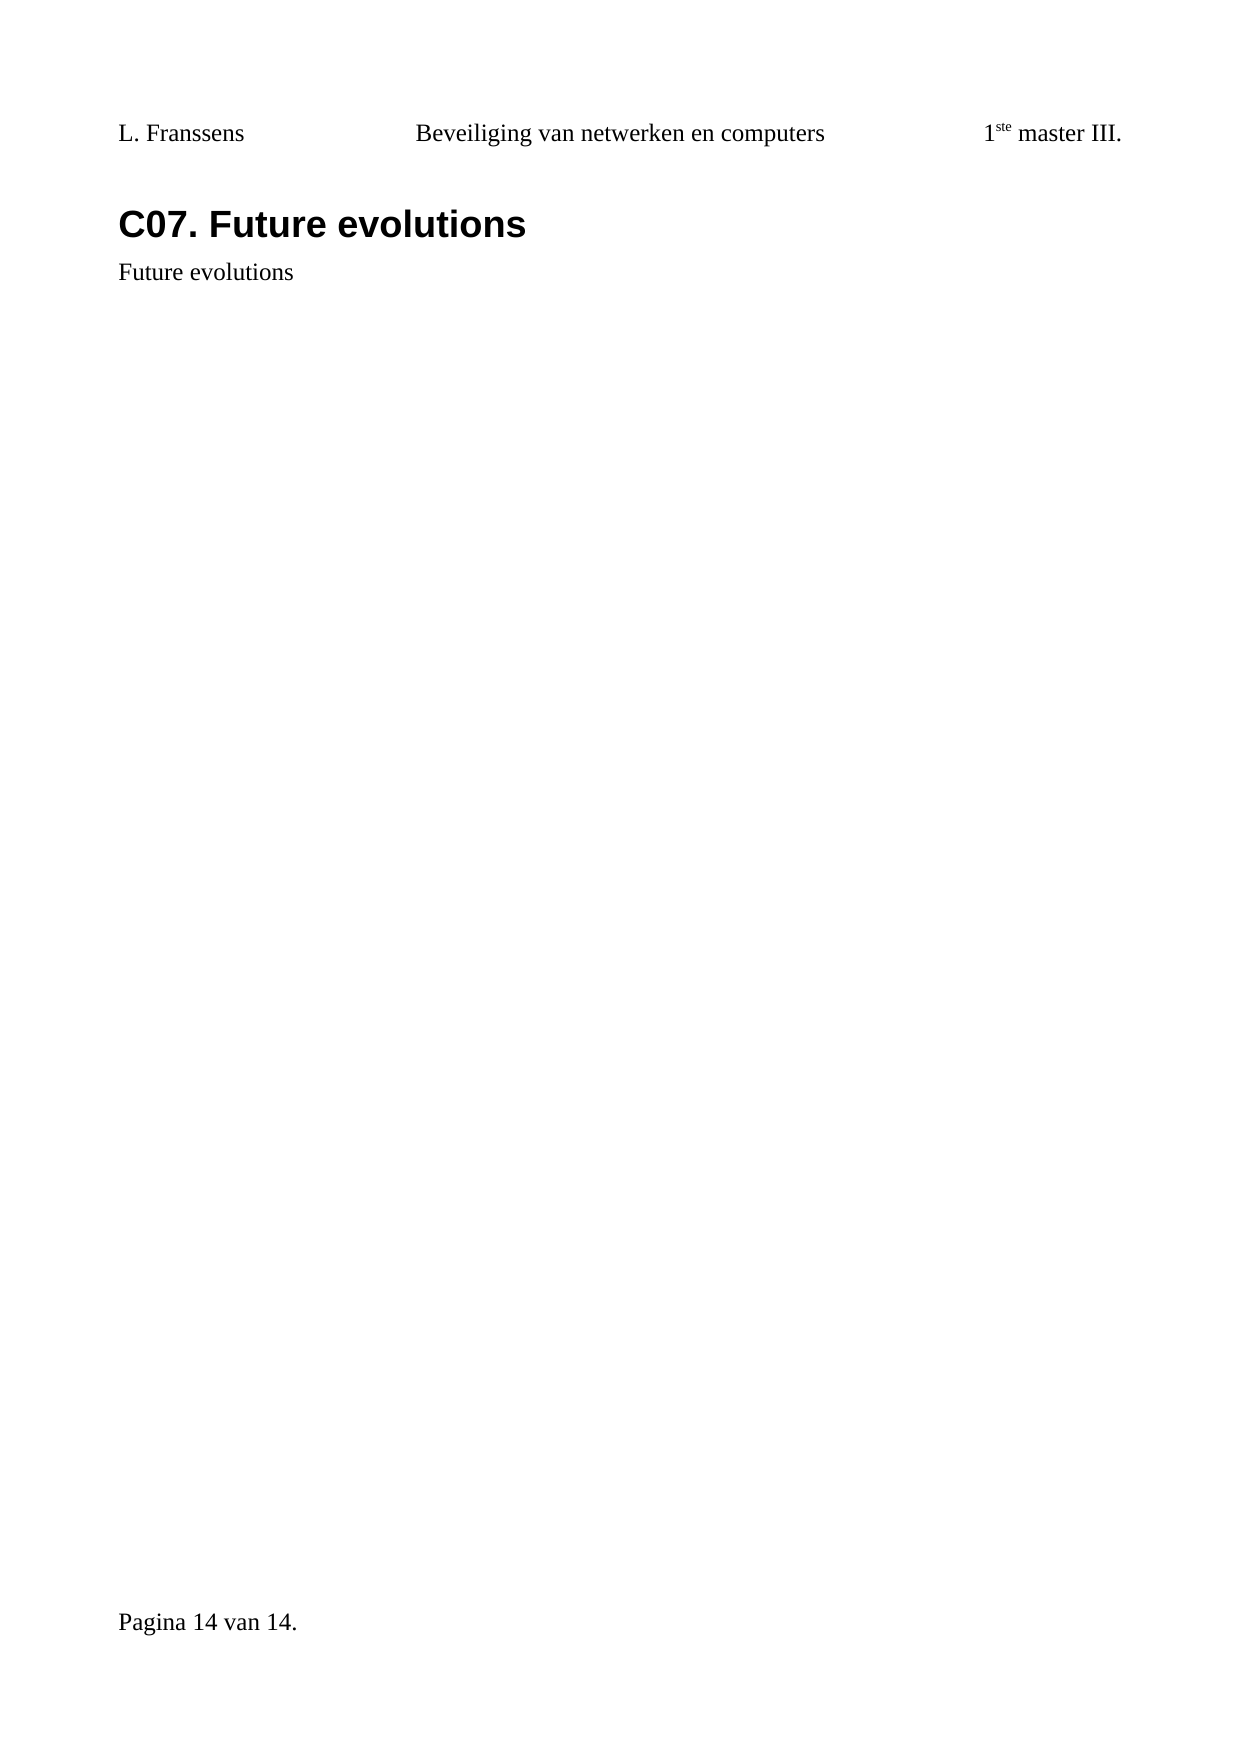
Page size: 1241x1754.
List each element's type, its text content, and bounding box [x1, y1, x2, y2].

subtitle C07. Future evolutions [118, 201, 1122, 245]
text Future evolutions [118, 257, 1122, 286]
